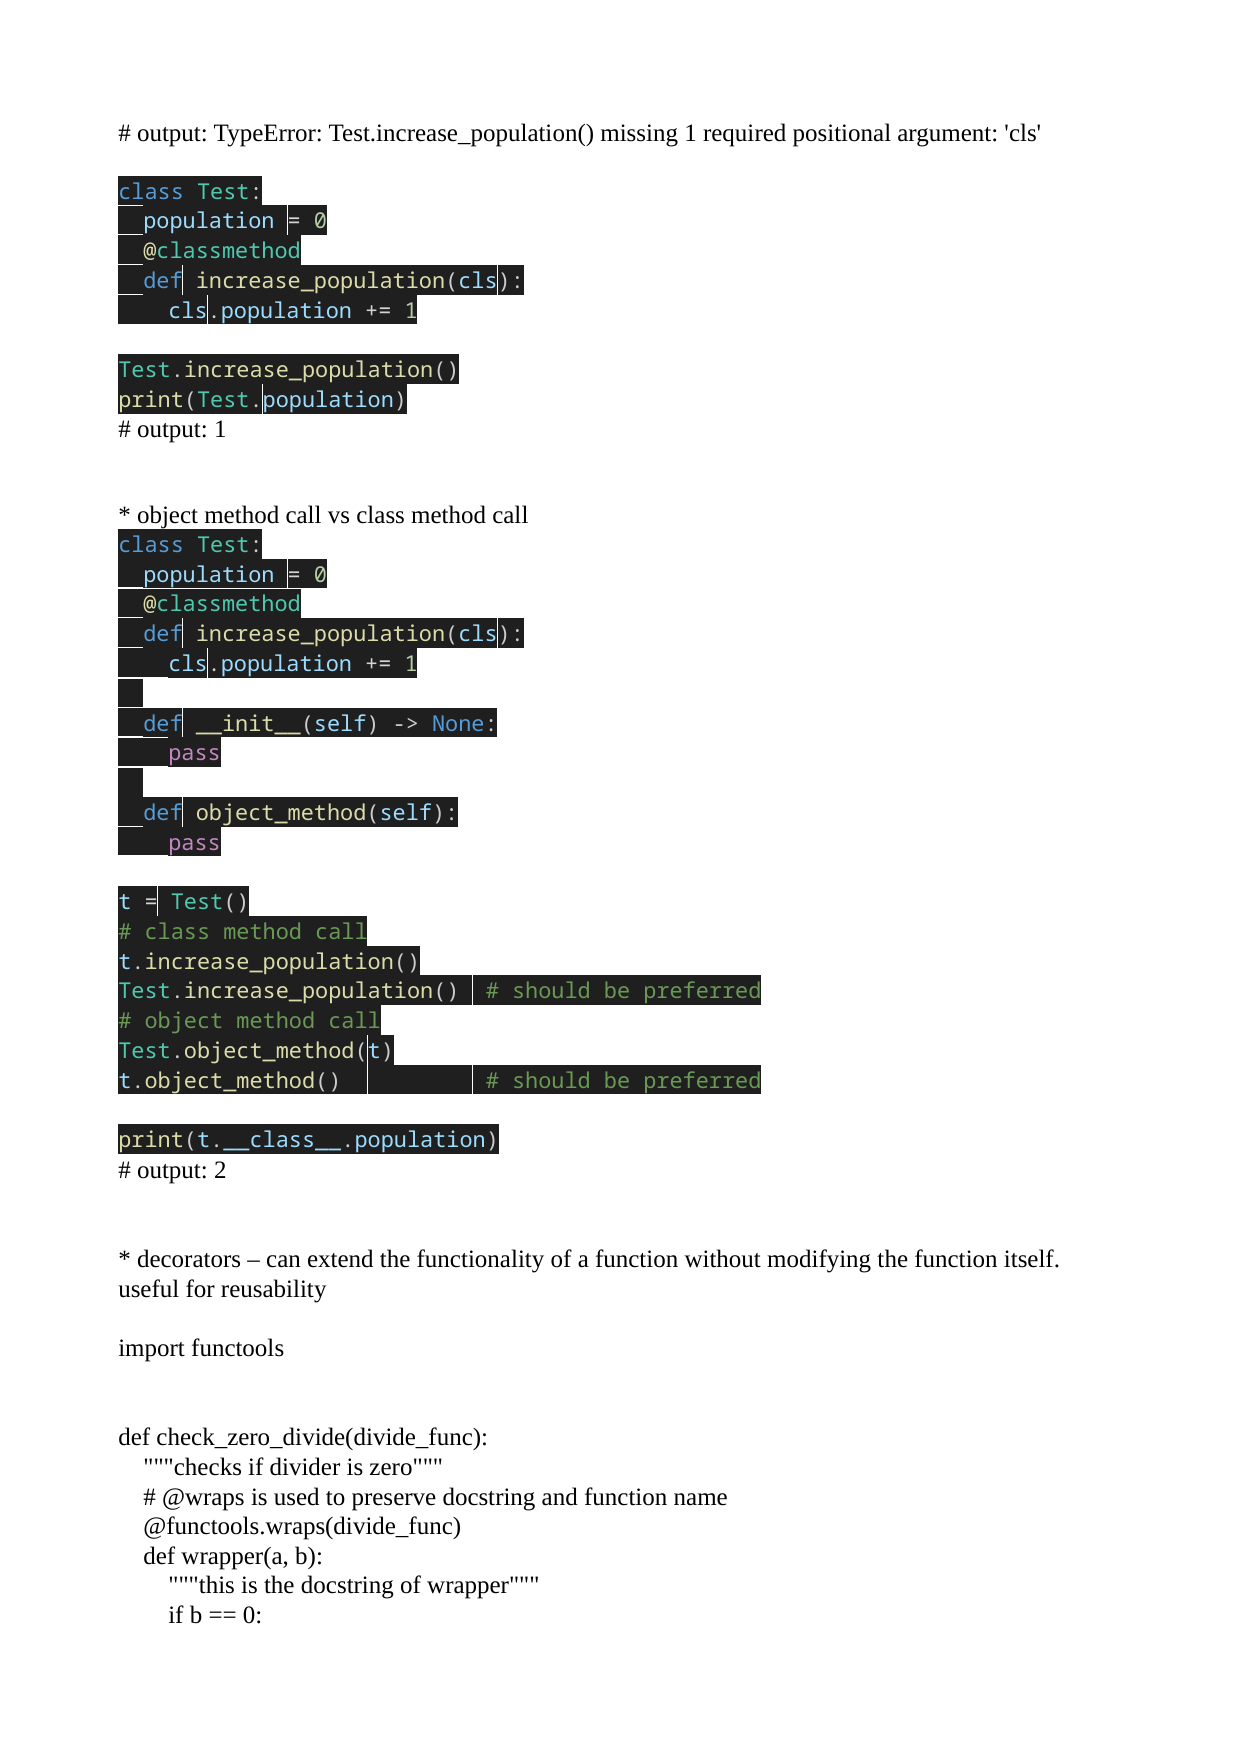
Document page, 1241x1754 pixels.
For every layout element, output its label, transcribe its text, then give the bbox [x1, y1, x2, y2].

text """this is the docstring of wrapper""" [118, 1570, 1122, 1599]
text def check_zero_divide(divide_func): [118, 1421, 1122, 1451]
text Test.increase_population() # should be preferred [118, 975, 1122, 1005]
text print(t.__class__.population) [118, 1124, 1122, 1154]
text t = Test() [118, 886, 1122, 916]
text # output: 1 [118, 414, 1122, 443]
text def object_method(self): [118, 797, 1122, 827]
text * object method call vs class method call [118, 500, 1122, 529]
text Test.increase_population() [118, 354, 1122, 384]
text Test.object_method(t) [118, 1035, 1122, 1065]
text """checks if divider is zero""" [118, 1451, 1122, 1481]
text cls.population += 1 [118, 295, 1122, 324]
text pass [118, 737, 1122, 767]
text print(Test.population) [118, 384, 1122, 414]
text population = 0 [118, 205, 1122, 235]
text def increase_population(cls): [118, 618, 1122, 648]
text if b == 0: [118, 1599, 1122, 1629]
text # @wraps is used to preserve docstring and function name [118, 1481, 1122, 1510]
text @classmethod [118, 235, 1122, 265]
text def __init__(self) -> None: [118, 707, 1122, 737]
text def increase_population(cls): [118, 265, 1122, 295]
text t.object_method() # should be preferred [118, 1065, 1122, 1094]
text t.increase_population() [118, 946, 1122, 975]
text # object method call [118, 1005, 1122, 1035]
text * decorators – can extend the functionality of a function without modifying the function itself. [118, 1243, 1122, 1273]
text useful for reusability [118, 1273, 1122, 1302]
text cls.population += 1 [118, 648, 1122, 678]
text class Test: [118, 176, 1122, 205]
text # output: 2 [118, 1154, 1122, 1184]
text # output: TypeError: Test.increase_population() missing 1 required positional argument: 'cls' [118, 118, 1122, 147]
text # class method call [118, 916, 1122, 946]
text @classmethod [118, 588, 1122, 618]
text import functools [118, 1332, 1122, 1362]
text @functools.wraps(divide_func) [118, 1510, 1122, 1540]
text def wrapper(a, b): [118, 1540, 1122, 1570]
text population = 0 [118, 559, 1122, 588]
text class Test: [118, 529, 1122, 559]
text pass [118, 827, 1122, 856]
